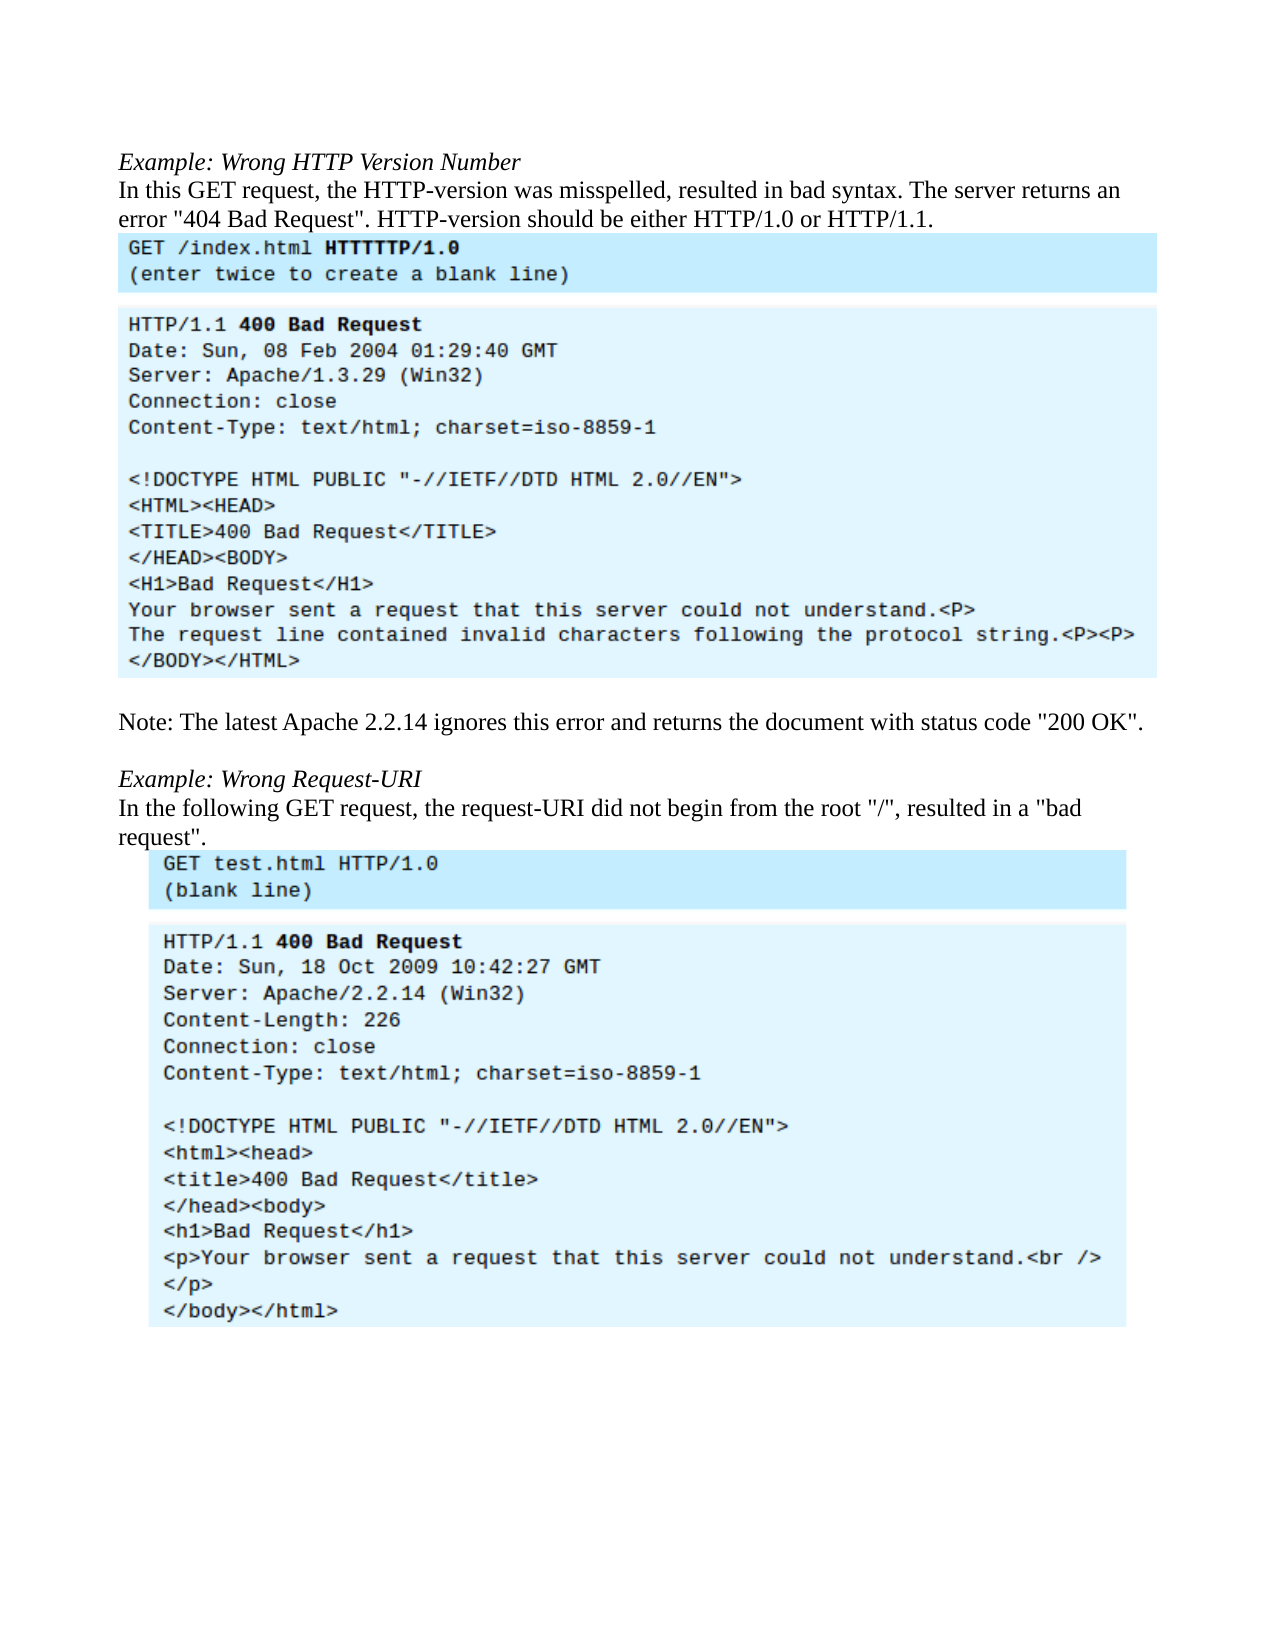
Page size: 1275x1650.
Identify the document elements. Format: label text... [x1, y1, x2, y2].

text Example: Wrong Request-URI [118, 764, 1157, 793]
text Note: The latest Apache 2.2.14 ignores this error and returns the document with status code "200 OK". [118, 707, 1157, 736]
text In this GET request, the HTTP-version was misspelled, resulted in bad syntax. The server returns an error "404 Bad Request". HTTP-version should be either HTTP/1.0 or HTTP/1.1. [118, 176, 1157, 233]
text In the following GET request, the request-URI did not begin from the root "/", resulted in a "bad request". [118, 793, 1157, 851]
text Example: Wrong HTTP Version Number [118, 147, 1157, 176]
picture [118, 233, 1157, 678]
picture [148, 850, 1127, 1327]
